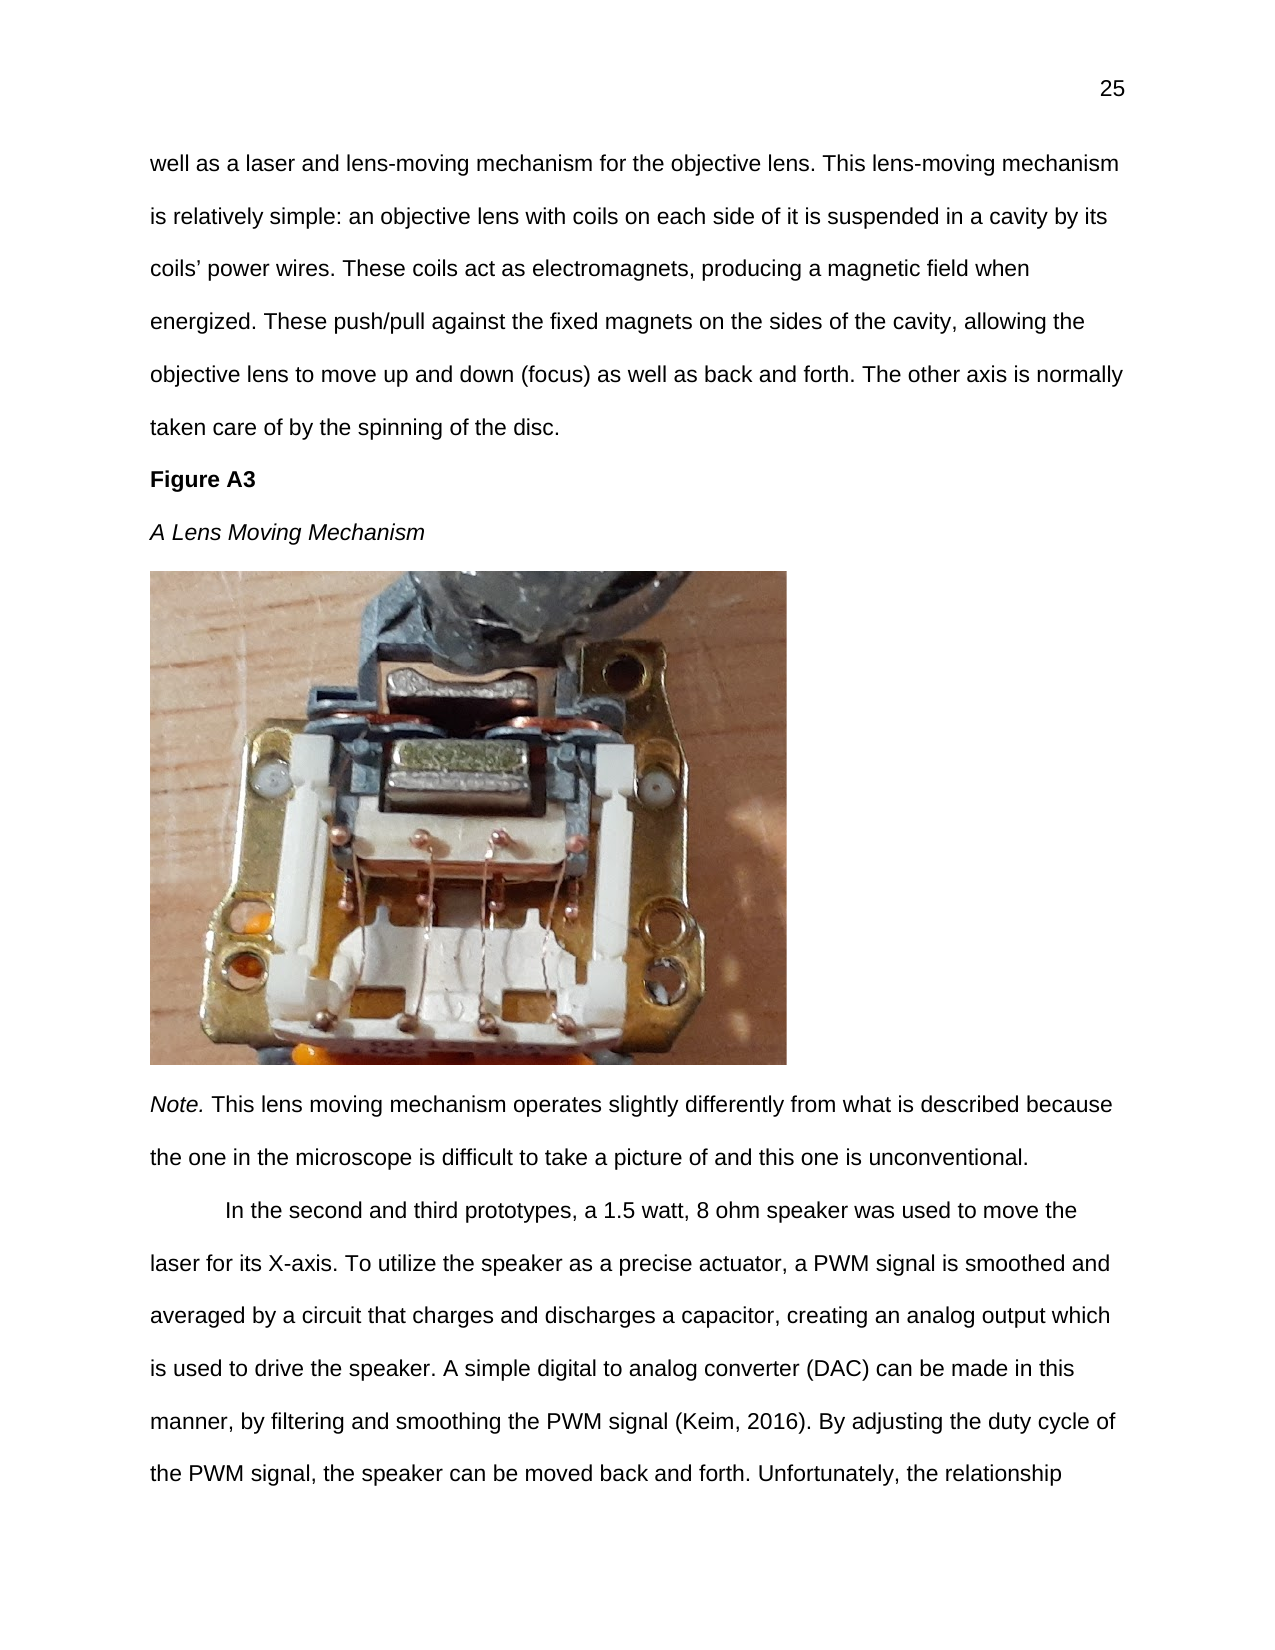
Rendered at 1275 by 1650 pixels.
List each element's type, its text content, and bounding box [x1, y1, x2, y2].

text Figure A3 [150, 466, 1125, 493]
text A Lens Moving Mechanism [150, 519, 1125, 545]
text In the second and third prototypes, a 1.5 watt, 8 ohm speaker was used to move the laser for its X-axis. To utilize the speaker as a precise actuator, a PWM signal is smoothed and averaged by a circuit that charges and discharges a capacitor, creating an analog output which is used to drive the speaker. A simple digital to analog converter (DAC) can be made in this manner, by filtering and smoothing the PWM signal (Keim, 2016). By adjusting the duty cycle of the PWM signal, the speaker can be moved back and forth. Unfortunately, the relationship [150, 1197, 1125, 1487]
picture [290, 571, 537, 1065]
text well as a laser and lens-moving mechanism for the objective lens. This lens-moving mechanism is relatively simple: an objective lens with coils on each side of it is suspended in a cavity by its coils’ power wires. These coils act as electromagnets, producing a magnetic field when energized. These push/pull against the fixed magnets on the sides of the cavity, allowing the objective lens to move up and down (focus) as well as back and forth. The other axis is normally taken care of by the spinning of the disc. [150, 150, 1125, 440]
text Note. This lens moving mechanism operates slightly differently from what is described because the one in the microscope is difficult to take a picture of and this one is unconventional. [150, 1091, 1125, 1170]
